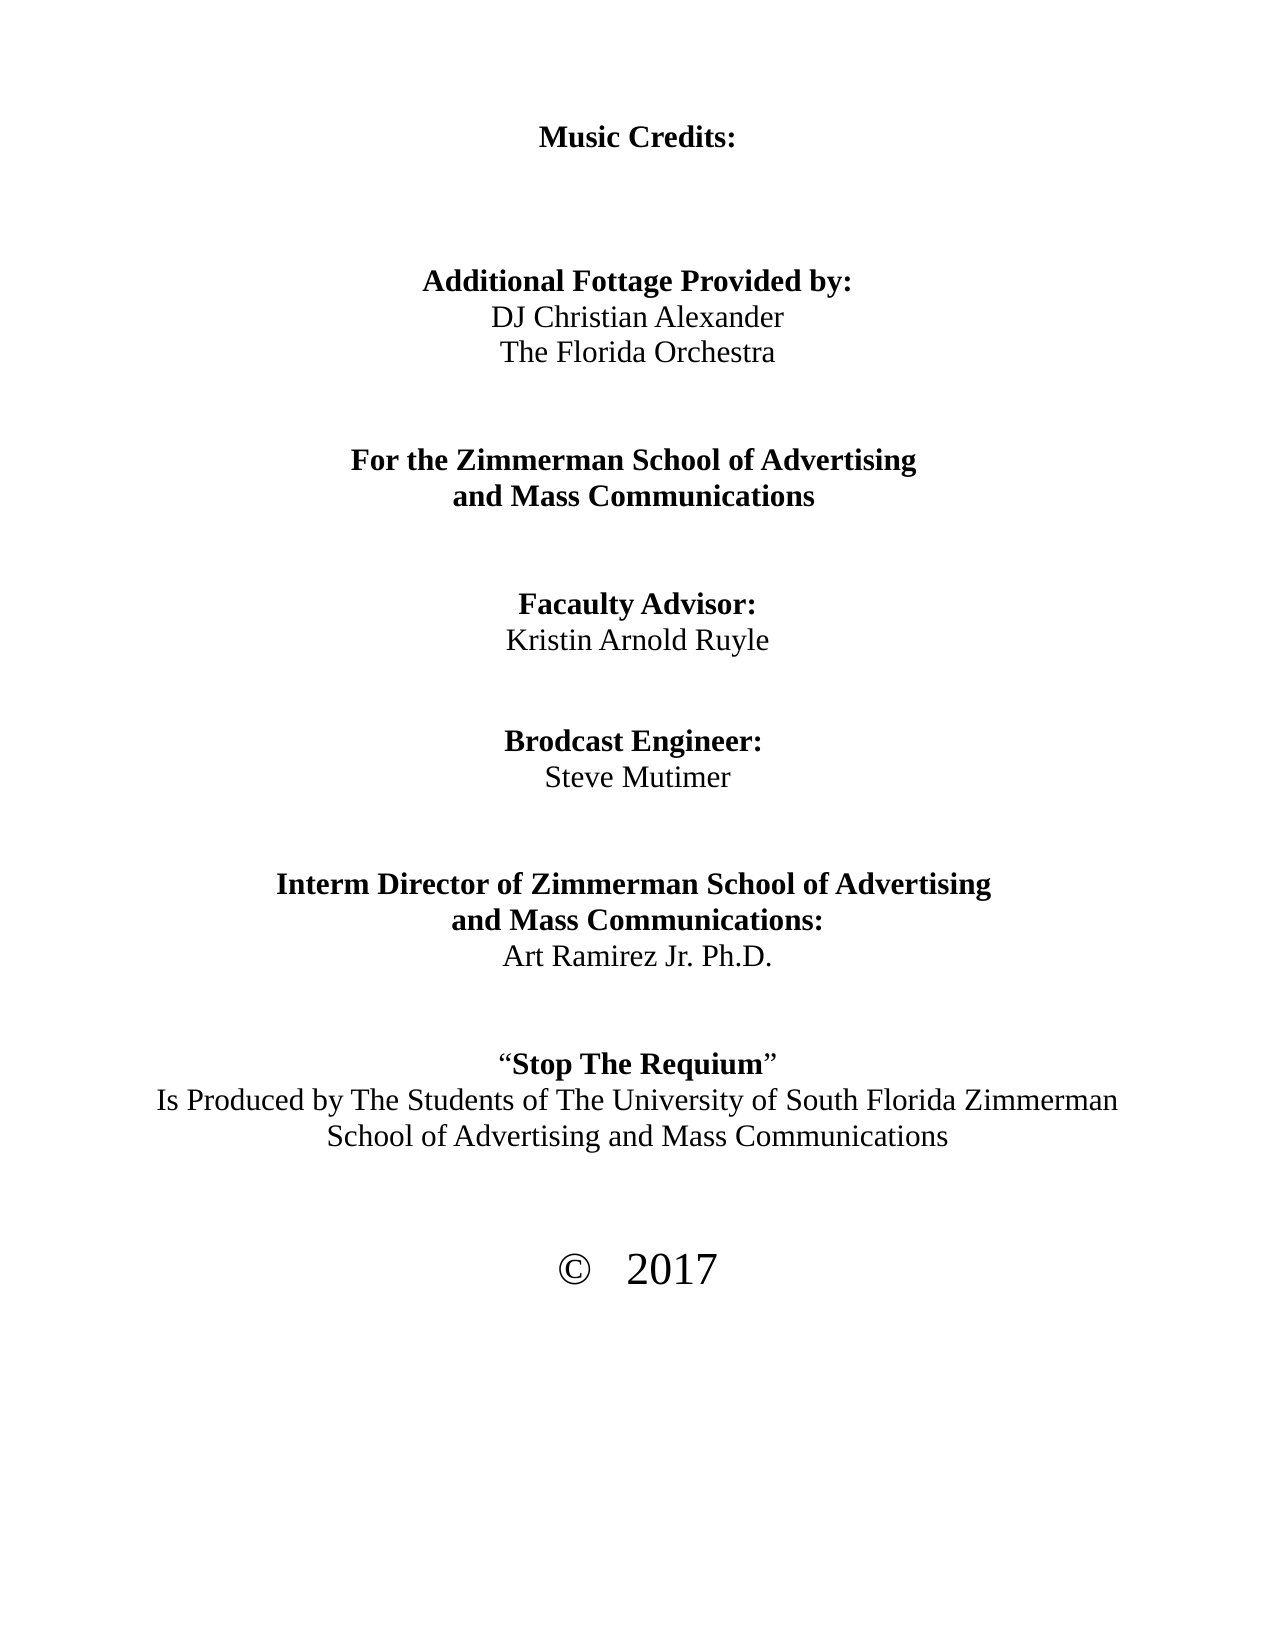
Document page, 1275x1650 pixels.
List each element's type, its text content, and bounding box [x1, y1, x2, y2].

text Art Ramirez Jr. Ph.D. [118, 937, 1157, 973]
text © 2017 [118, 1242, 1157, 1294]
text Music Credits: [118, 118, 1157, 154]
text For the Zimmerman School of Advertising [118, 442, 1157, 477]
text and Mass Communications: [118, 902, 1157, 937]
text The Florida Orchestra [118, 334, 1157, 370]
text DJ Christian Alexander [118, 298, 1157, 334]
text Kristin Arnold Ruyle [118, 621, 1157, 657]
text Facaulty Advisor: [118, 585, 1157, 621]
text Brodcast Engineer: [118, 722, 1157, 758]
text Is Produced by The Students of The University of South Florida Zimmerman School of Advertising and Mass Communications [118, 1081, 1157, 1153]
text “Stop The Requium” [118, 1045, 1157, 1081]
text Additional Fottage Provided by: [118, 262, 1157, 298]
text and Mass Communications [118, 477, 1157, 513]
text Steve Mutimer [118, 758, 1157, 794]
text Interm Director of Zimmerman School of Advertising [118, 866, 1157, 902]
